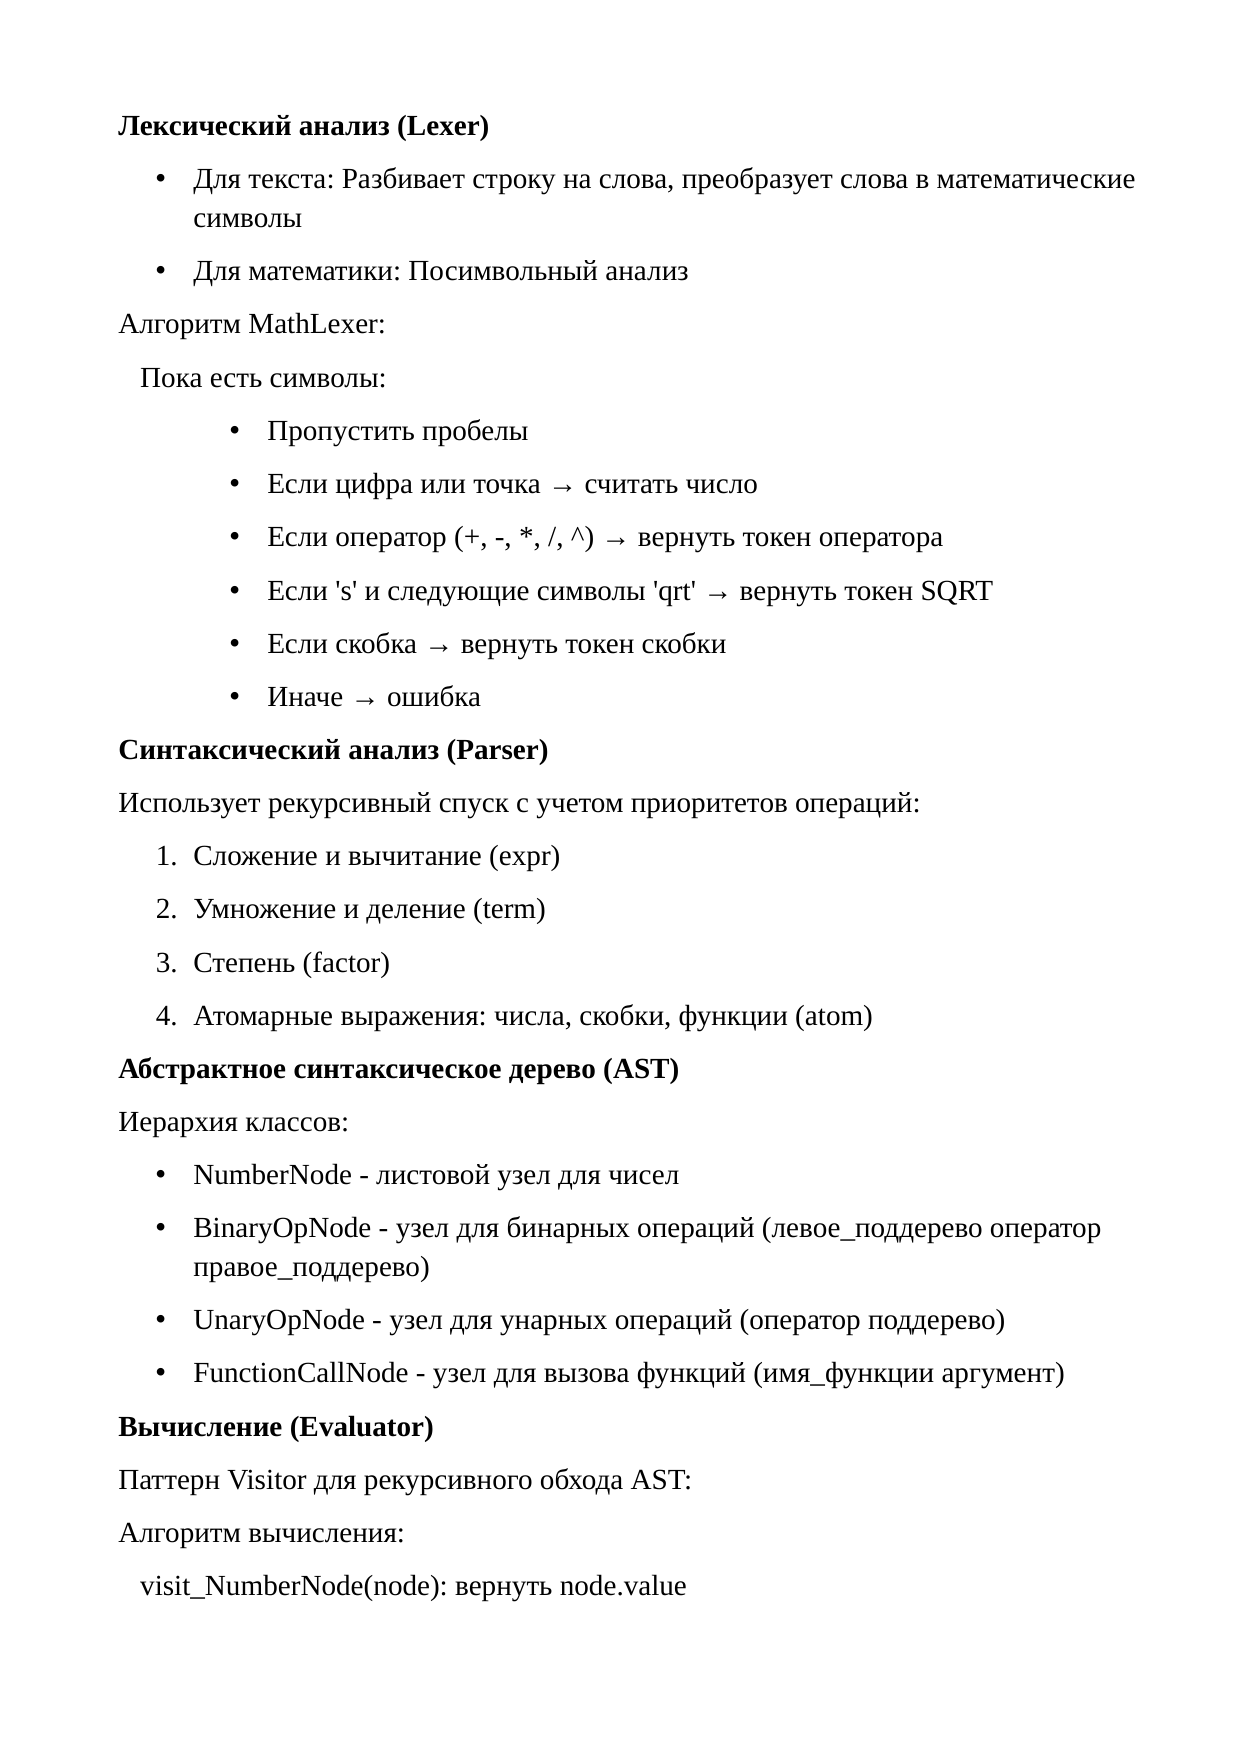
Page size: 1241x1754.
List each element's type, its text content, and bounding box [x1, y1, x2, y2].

text Алгоритм MathLexer: [118, 307, 1181, 340]
text Вычисление (Evaluator) [118, 1409, 1181, 1442]
list Если скобка → вернуть токен скобки [229, 626, 1181, 659]
text Паттерн Visitor для рекурсивного обхода AST: [118, 1462, 1181, 1495]
list Атомарные выражения: числа, скобки, функции (atom) [156, 998, 1181, 1031]
list UnaryOpNode - узел для унарных операций (оператор поддерево) [156, 1302, 1181, 1336]
text Алгоритм вычисления: [118, 1515, 1181, 1548]
text Синтаксический анализ (Parser) [118, 732, 1181, 766]
list Если цифра или точка → считать число [229, 466, 1181, 500]
list Пропустить пробелы [229, 413, 1181, 447]
list Сложение и вычитание (expr) [156, 838, 1181, 872]
list Степень (factor) [156, 945, 1181, 978]
list Если оператор (+, -, *, /, ^) → вернуть токен оператора [229, 519, 1181, 553]
text Иерархия классов: [118, 1104, 1181, 1138]
list Умножение и деление (term) [156, 892, 1181, 925]
text Пока есть символы: [118, 360, 1181, 393]
list BinaryOpNode - узел для бинарных операций (левое_поддерево оператор правое_поддерево) [156, 1211, 1181, 1283]
list Для математики: Посимвольный анализ [156, 253, 1181, 287]
text visit_NumberNode(node): вернуть node.value [118, 1568, 1181, 1602]
list Иначе → ошибка [229, 679, 1181, 713]
text Лексический анализ (Lexer) [118, 108, 1181, 142]
text Использует рекурсивный спуск с учетом приоритетов операций: [118, 785, 1181, 819]
text Абстрактное синтаксическое дерево (AST) [118, 1051, 1181, 1084]
list FunctionCallNode - узел для вызова функций (имя_функции аргумент) [156, 1356, 1181, 1389]
list Для текста: Разбивает строку на слова, преобразует слова в математические символы [156, 162, 1181, 234]
list Если 's' и следующие символы 'qrt' → вернуть токен SQRT [229, 573, 1181, 606]
list NumberNode - листовой узел для чисел [156, 1157, 1181, 1191]
